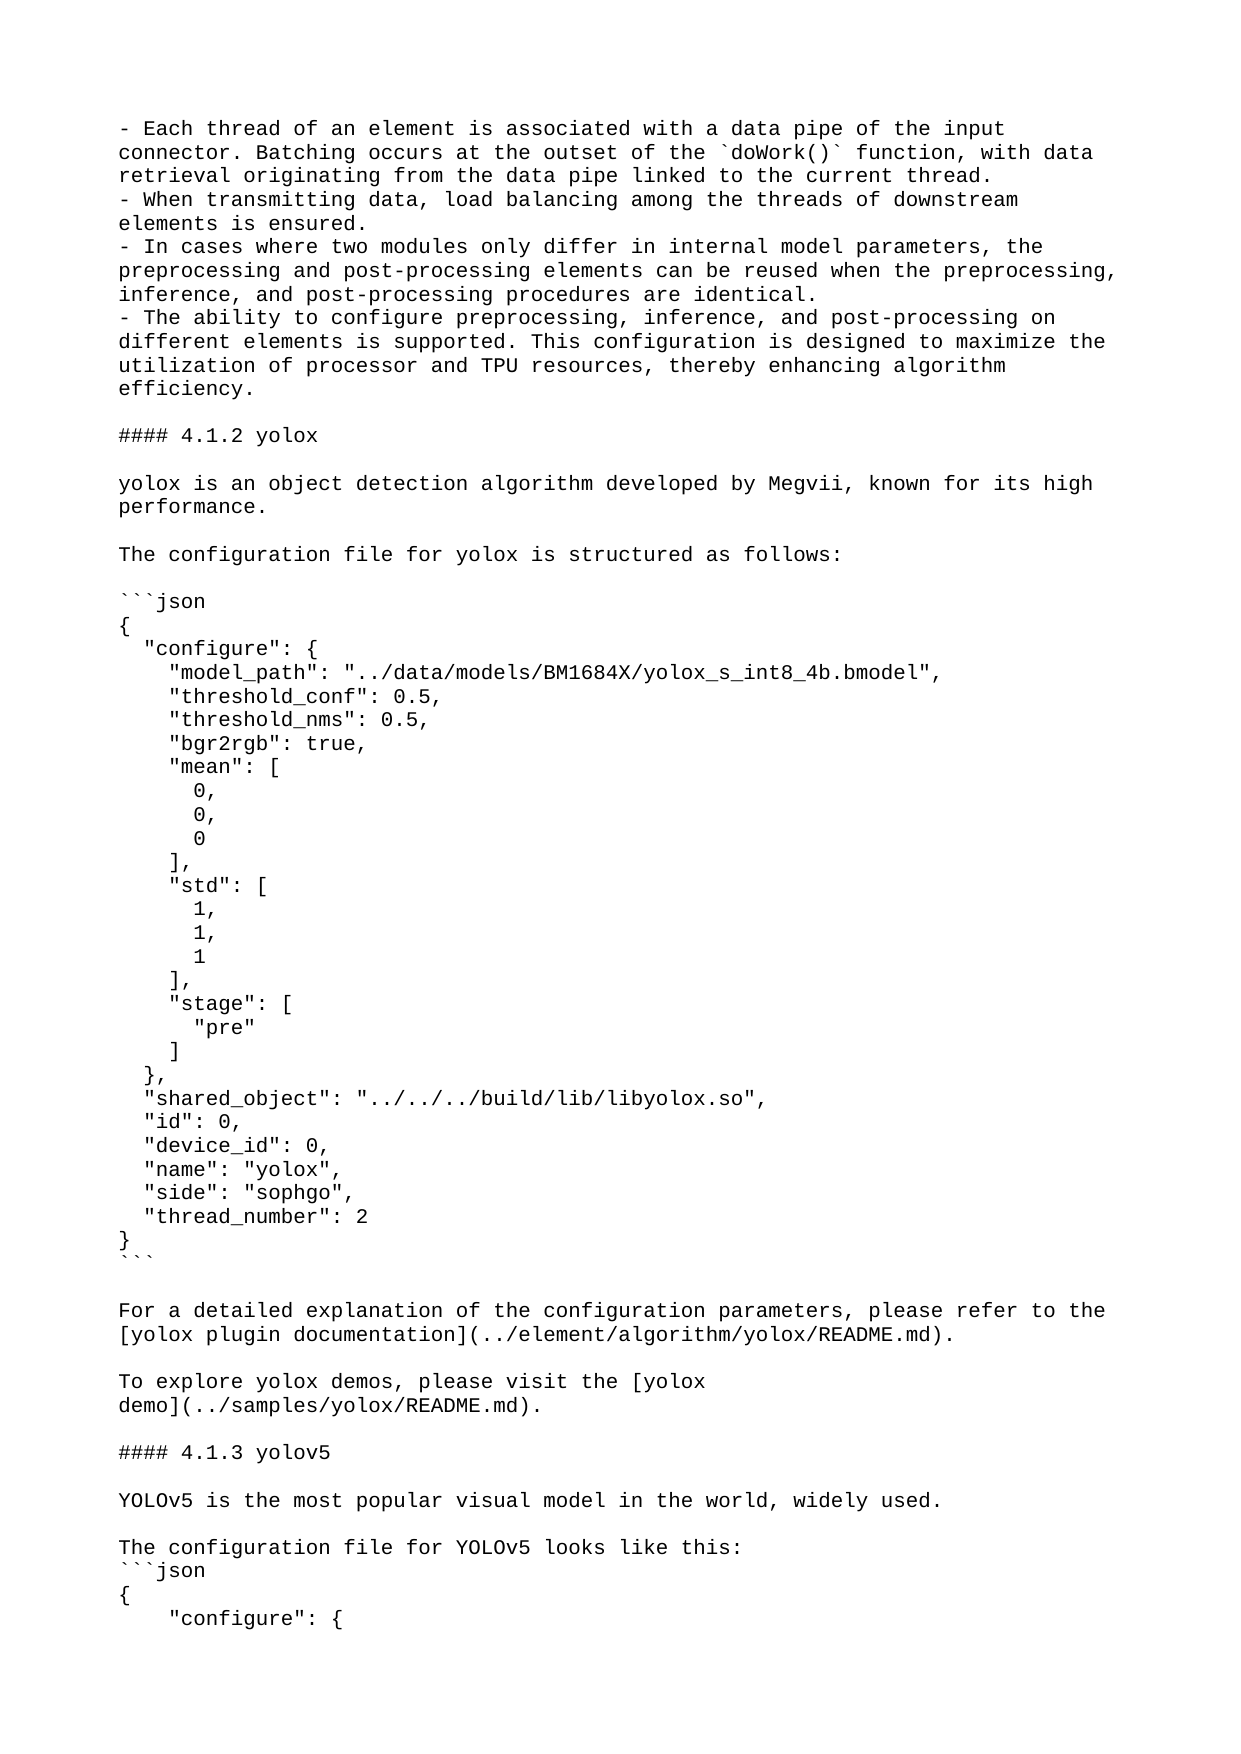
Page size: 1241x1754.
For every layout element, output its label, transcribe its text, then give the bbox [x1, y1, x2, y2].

text "model_path": "../data/models/BM1684X/yolox_s_int8_4b.bmodel", [118, 662, 1122, 686]
text "side": "sophgo", [118, 1182, 1122, 1206]
text ] [118, 1040, 1122, 1064]
text To explore yolox demos, please visit the [yolox demo](../samples/yolox/README.md). [118, 1371, 1122, 1419]
text - Each thread of an element is associated with a data pipe of the input connector. Batching occurs at the outset of the `doWork()` function, with data retrieval originating from the data pipe linked to the current thread. [118, 118, 1122, 189]
text }, [118, 1064, 1122, 1088]
text For a detailed explanation of the configuration parameters, please refer to the [yolox plugin documentation](../element/algorithm/yolox/README.md). [118, 1300, 1122, 1348]
text - In cases where two modules only differ in internal model parameters, the preprocessing and post-processing elements can be reused when the preprocessing, inference, and post-processing procedures are identical. [118, 236, 1122, 307]
text The configuration file for yolox is structured as follows: [118, 544, 1122, 567]
text ], [118, 851, 1122, 875]
text YOLOv5 is the most popular visual model in the world, widely used. [118, 1489, 1122, 1513]
text 1, [118, 922, 1122, 946]
text yolox is an object detection algorithm developed by Megvii, known for its high performance. [118, 473, 1122, 520]
text "shared_object": "../../../build/lib/libyolox.so", [118, 1088, 1122, 1111]
text "name": "yolox", [118, 1158, 1122, 1182]
text "mean": [ [118, 757, 1122, 780]
text - The ability to configure preprocessing, inference, and post-processing on different elements is supported. This configuration is designed to maximize the utilization of processor and TPU resources, thereby enhancing algorithm efficiency. [118, 307, 1122, 402]
text "threshold_conf": 0.5, [118, 686, 1122, 709]
text ``` [118, 1253, 1122, 1277]
text { [118, 1584, 1122, 1608]
text 0, [118, 780, 1122, 804]
text "pre" [118, 1017, 1122, 1040]
text "std": [ [118, 875, 1122, 898]
text The configuration file for YOLOv5 looks like this: [118, 1537, 1122, 1561]
text "threshold_nms": 0.5, [118, 709, 1122, 733]
text "configure": { [118, 638, 1122, 662]
text 1 [118, 946, 1122, 969]
text } [118, 1229, 1122, 1253]
text "stage": [ [118, 993, 1122, 1017]
text 0, [118, 804, 1122, 827]
text ```json [118, 1561, 1122, 1584]
text #### 4.1.3 yolov5 [118, 1442, 1122, 1466]
text #### 4.1.2 yolox [118, 426, 1122, 449]
text ], [118, 969, 1122, 993]
text 0 [118, 827, 1122, 851]
text "device_id": 0, [118, 1135, 1122, 1158]
text "thread_number": 2 [118, 1206, 1122, 1229]
text { [118, 615, 1122, 638]
text 1, [118, 898, 1122, 922]
text "bgr2rgb": true, [118, 733, 1122, 757]
text ```json [118, 591, 1122, 615]
text - When transmitting data, load balancing among the threads of downstream elements is ensured. [118, 189, 1122, 236]
text "id": 0, [118, 1111, 1122, 1135]
text "configure": { [118, 1608, 1122, 1631]
